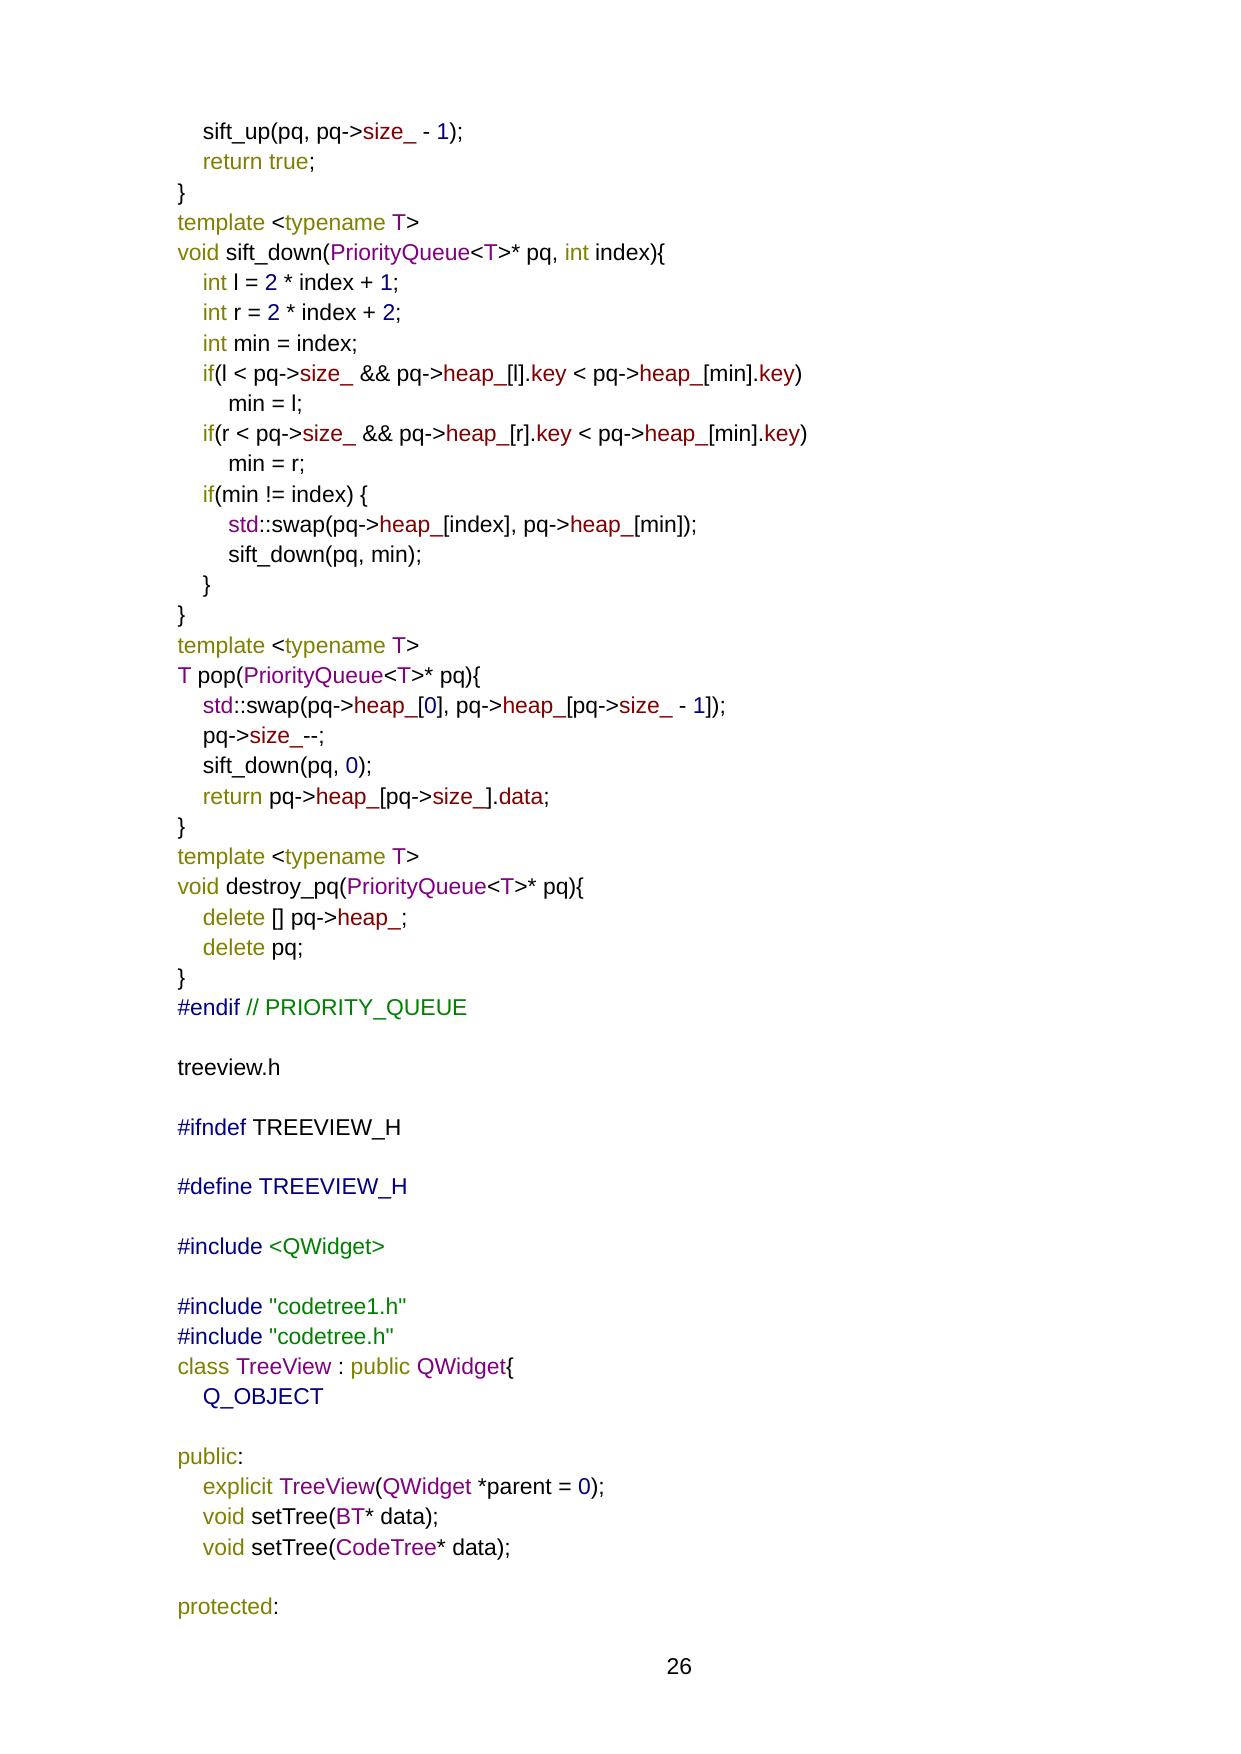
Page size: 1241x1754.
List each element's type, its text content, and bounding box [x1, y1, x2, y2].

text template <typename T> [177, 843, 1181, 869]
text sift_up(pq, pq->size_ - 1); [177, 118, 1181, 144]
text #include "codetree.h" [177, 1323, 1181, 1349]
text if(l < pq->size_ && pq->heap_[l].key < pq->heap_[min].key) [177, 360, 1181, 386]
text delete pq; [177, 934, 1181, 960]
text Q_OBJECT [177, 1383, 1181, 1409]
text #define TREEVIEW_H [177, 1173, 1181, 1199]
text sift_down(pq, 0); [177, 752, 1181, 779]
text } [177, 601, 1181, 628]
text std::swap(pq->heap_[index], pq->heap_[min]); [177, 511, 1181, 537]
text pq->size_--; [177, 722, 1181, 749]
text if(min != index) { [177, 481, 1181, 507]
text } [177, 571, 1181, 598]
text min = l; [177, 390, 1181, 416]
text #include "codetree1.h" [177, 1293, 1181, 1319]
text } [177, 964, 1181, 990]
text template <typename T> [177, 632, 1181, 658]
text protected: [177, 1593, 1181, 1619]
text min = r; [177, 450, 1181, 477]
text } [177, 178, 1181, 205]
text void setTree(BT* data); [177, 1503, 1181, 1530]
text int r = 2 * index + 2; [177, 299, 1181, 326]
text explicit TreeView(QWidget *parent = 0); [177, 1473, 1181, 1499]
text void destroy_pq(PriorityQueue<T>* pq){ [177, 873, 1181, 900]
text void sift_down(PriorityQueue<T>* pq, int index){ [177, 239, 1181, 265]
text #endif // PRIORITY_QUEUE [177, 994, 1181, 1021]
text if(r < pq->size_ && pq->heap_[r].key < pq->heap_[min].key) [177, 420, 1181, 447]
text treeview.h [177, 1054, 1181, 1080]
text int min = index; [177, 329, 1181, 356]
text int l = 2 * index + 1; [177, 269, 1181, 296]
text } [177, 813, 1181, 839]
text #include <QWidget> [177, 1233, 1181, 1259]
text #ifndef TREEVIEW_H [177, 1113, 1181, 1140]
text template <typename T> [177, 209, 1181, 235]
text std::swap(pq->heap_[0], pq->heap_[pq->size_ - 1]); [177, 692, 1181, 718]
text void setTree(CodeTree* data); [177, 1533, 1181, 1560]
text return pq->heap_[pq->size_].data; [177, 783, 1181, 809]
text T pop(PriorityQueue<T>* pq){ [177, 662, 1181, 688]
text delete [] pq->heap_; [177, 903, 1181, 930]
text sift_down(pq, min); [177, 541, 1181, 567]
text public: [177, 1443, 1181, 1469]
text return true; [177, 148, 1181, 175]
text class TreeView : public QWidget{ [177, 1353, 1181, 1379]
